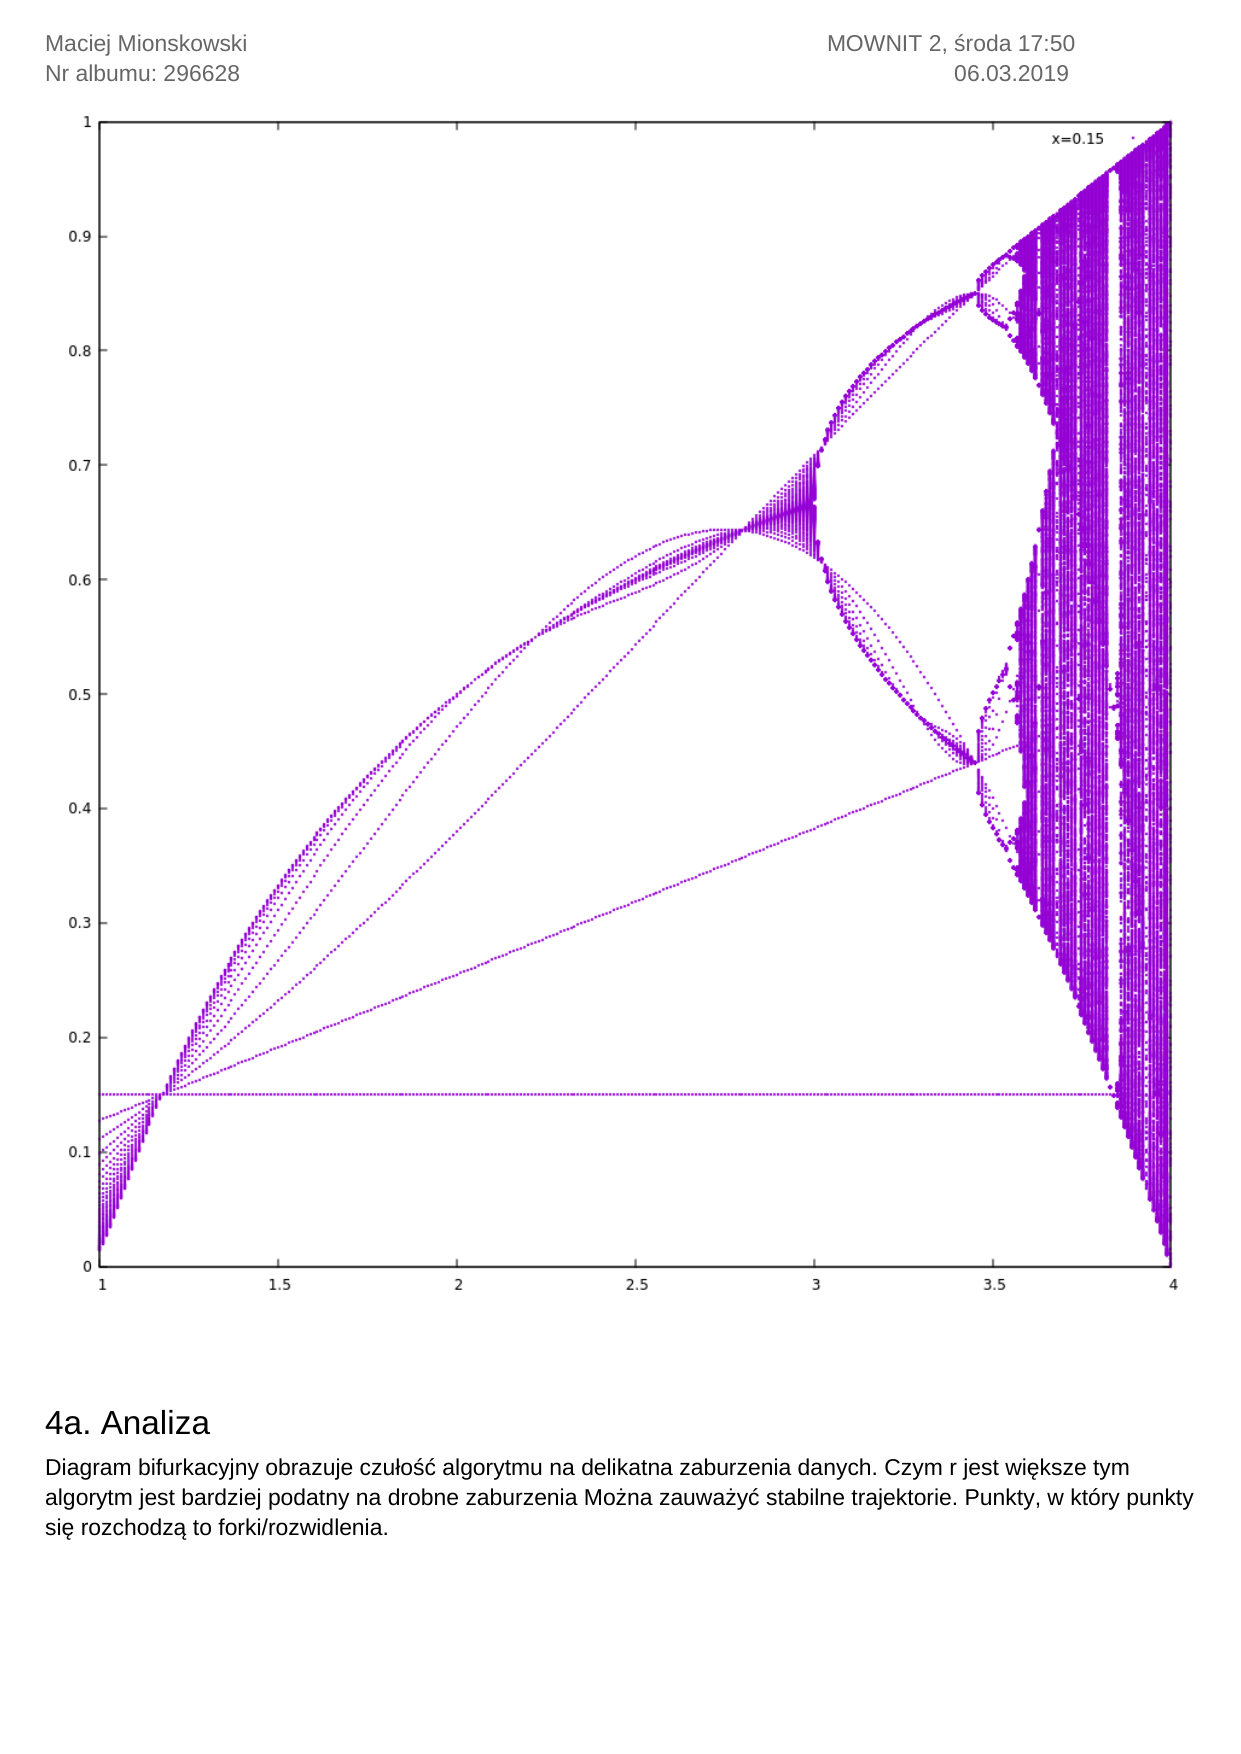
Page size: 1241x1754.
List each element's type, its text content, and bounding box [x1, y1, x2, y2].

picture [45, 103, 1196, 1302]
text Diagram bifurkacyjny obrazuje czułość algorytmu na delikatna zaburzenia danych. Czym r jest większe tym algorytm jest bardziej podatny na drobne zaburzenia Można zauważyć stabilne trajektorie. Punkty, w który punkty się rozchodzą to forki/rozwidlenia. [45, 1454, 1195, 1541]
subtitle 4a. Analiza [45, 1403, 1195, 1441]
